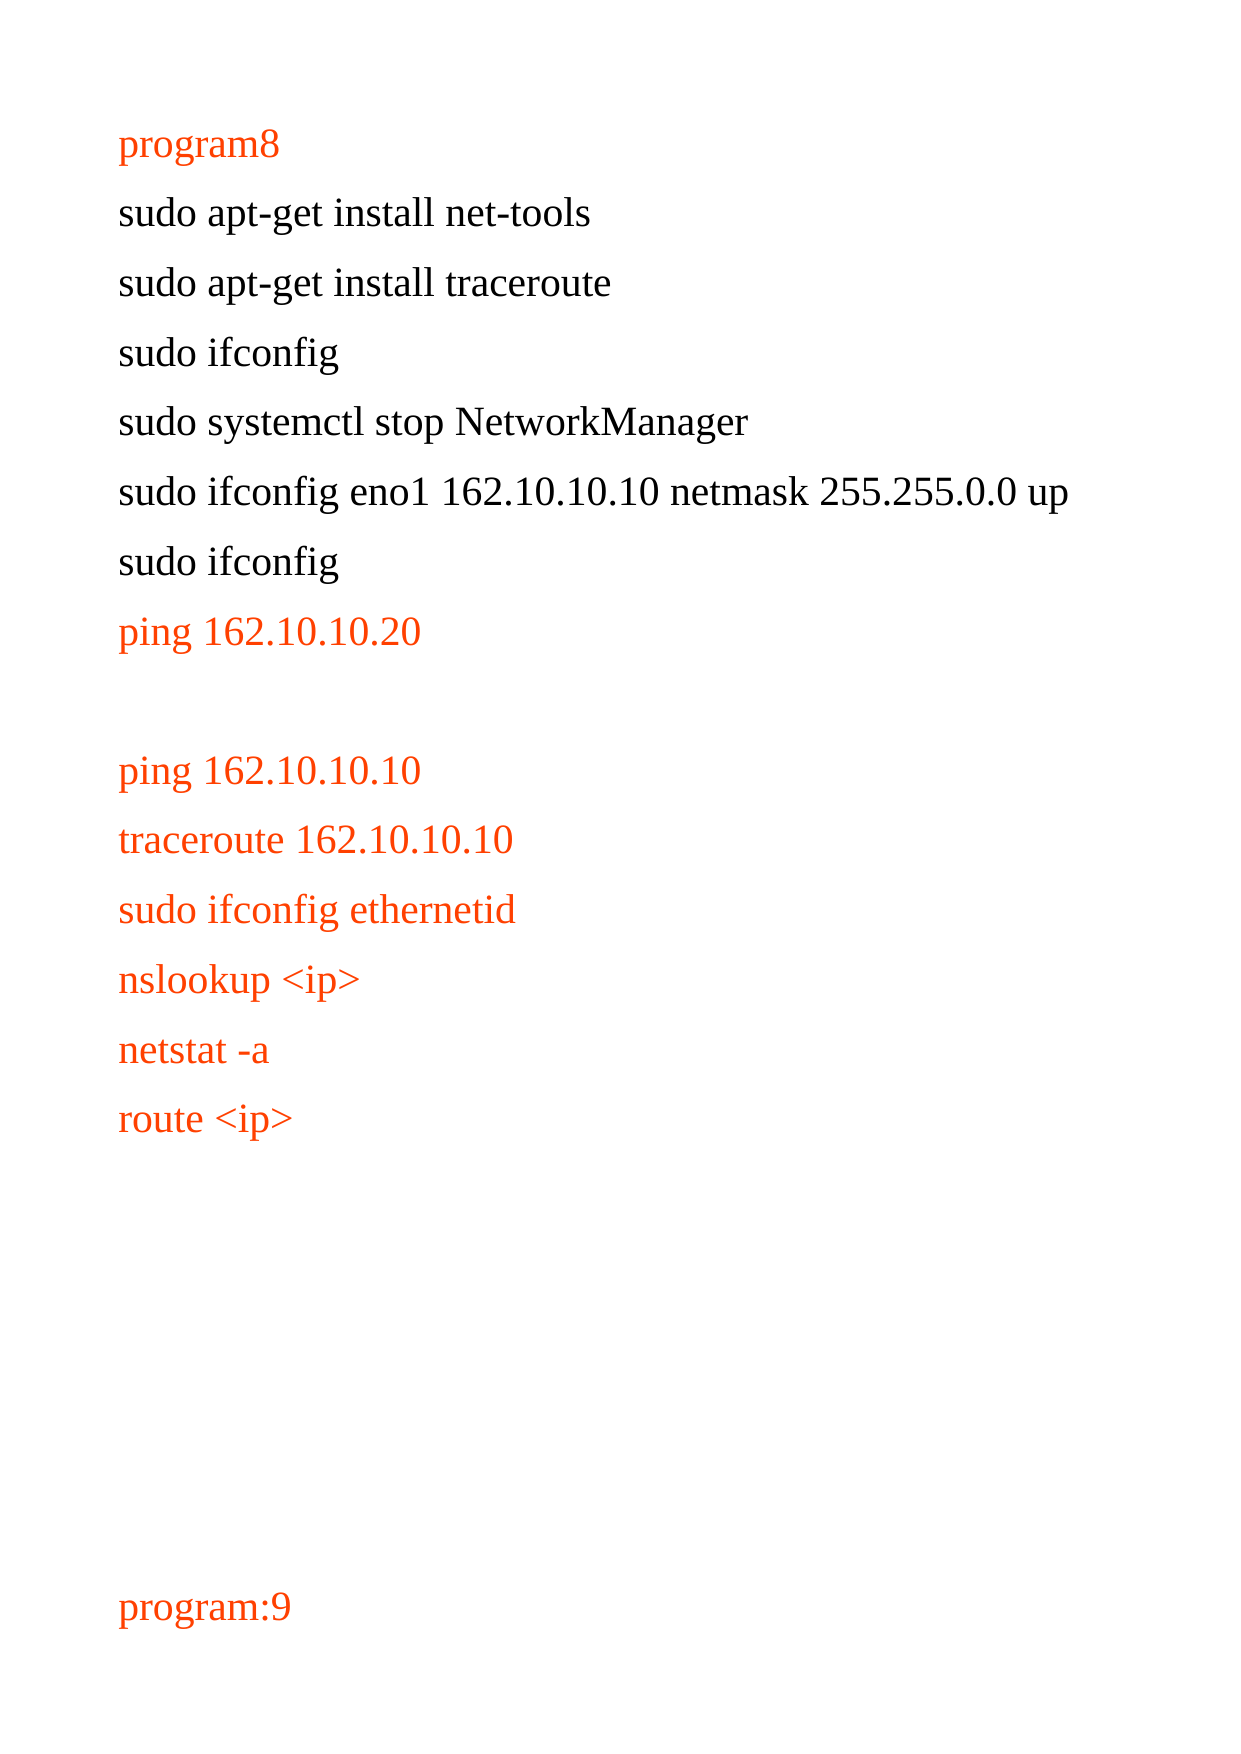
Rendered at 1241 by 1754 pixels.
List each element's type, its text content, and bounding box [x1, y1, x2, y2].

text traceroute 162.10.10.10 [118, 815, 1122, 863]
text netstat -a [118, 1024, 1122, 1072]
text nslookup <ip> [118, 954, 1122, 1002]
text sudo apt-get install traceroute [118, 257, 1122, 305]
text ping 162.10.10.20 [118, 606, 1122, 654]
text program:9 [118, 1582, 1122, 1629]
text sudo ifconfig eno1 162.10.10.10 netmask 255.255.0.0 up [118, 467, 1122, 514]
text program8 [118, 118, 1122, 166]
text sudo ifconfig ethernetid [118, 885, 1122, 933]
text sudo ifconfig [118, 536, 1122, 584]
text sudo apt-get install net-tools [118, 188, 1122, 236]
text sudo ifconfig [118, 327, 1122, 375]
text route <ip> [118, 1094, 1122, 1142]
text sudo systemctl stop NetworkManager [118, 397, 1122, 445]
text ping 162.10.10.10 [118, 745, 1122, 793]
